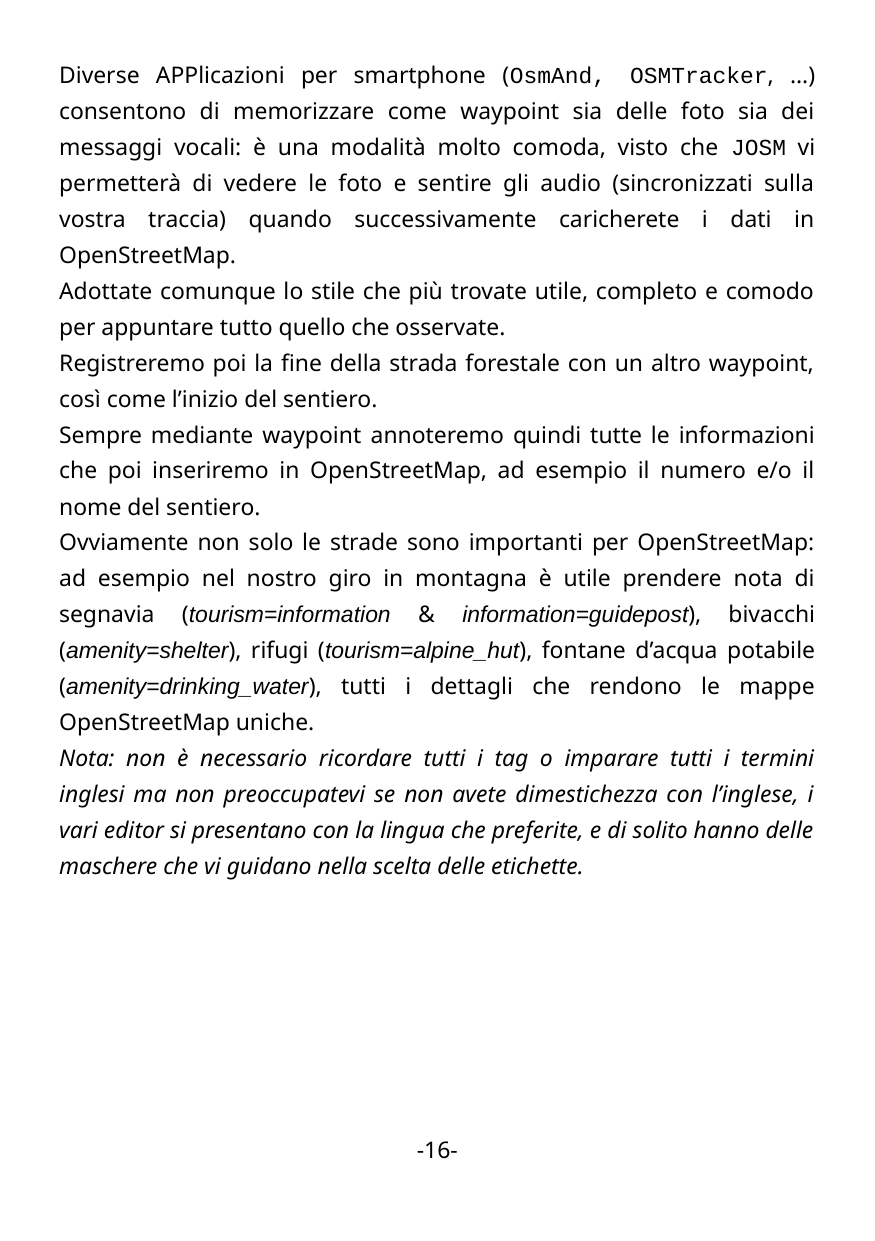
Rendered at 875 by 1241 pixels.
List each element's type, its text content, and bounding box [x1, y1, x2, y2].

text Nota: non è necessario ricordare tutti i tag o imparare tutti i termini inglesi ma non preoccupatevi se non avete dimestichezza con l’inglese, i vari editor si presentano con la lingua che preferite, e di solito hanno delle maschere che vi guidano nella scelta delle etichette. [59, 742, 815, 881]
text Registreremo poi la fine della strada forestale con un altro waypoint, così come l’inizio del sentiero. [59, 347, 815, 414]
text Ovviamente non solo le strade sono importanti per OpenStreetMap: ad esempio nel nostro giro in montagna è utile prendere nota di segnavia (tourism=information & information=guidepost), bivacchi (amenity=shelter), rifugi (tourism=alpine_hut), fontane d’acqua potabile (amenity=drinking_water), tutti i dettagli che rendono le mappe OpenStreetMap uniche. [59, 526, 815, 737]
text Adottate comunque lo stile che più trovate utile, completo e comodo per appuntare tutto quello che osservate. [59, 275, 815, 342]
text Diverse APPlicazioni per smartphone (OsmAnd, OSMTracker, …) consentono di memorizzare come waypoint sia delle foto sia dei messaggi vocali: è una modalità molto comoda, visto che JOSM vi permetterà di vedere le foto e sentire gli audio (sincronizzati sulla vostra traccia) quando successivamente caricherete i dati in OpenStreetMap. [59, 59, 815, 270]
text Sempre mediante waypoint annoteremo quindi tutte le informazioni che poi inseriremo in OpenStreetMap, ad esempio il numero e/o il nome del sentiero. [59, 418, 815, 522]
